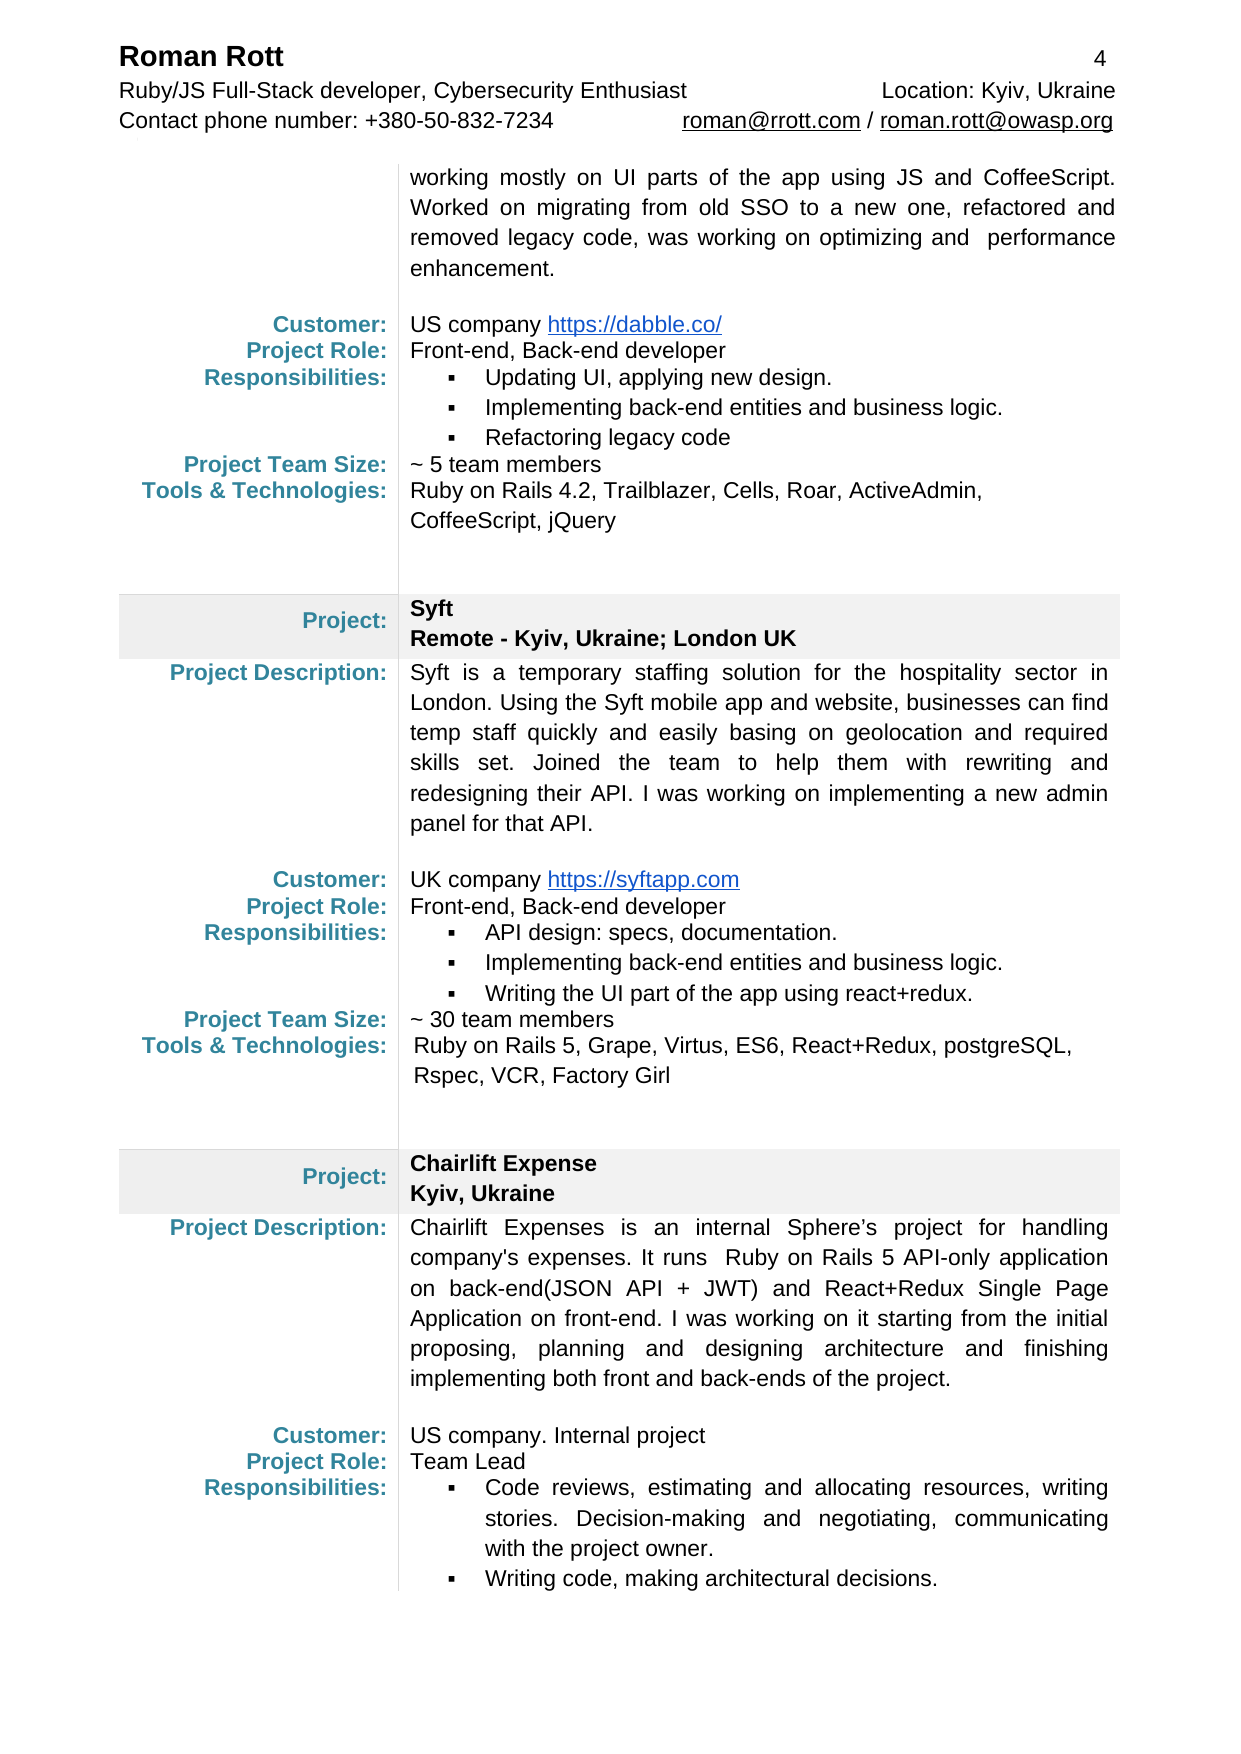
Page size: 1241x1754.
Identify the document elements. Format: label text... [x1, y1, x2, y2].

table_cell Chairlift Expense Kyiv, Ukraine [399, 1149, 1120, 1214]
table_cell Front-end, Back-end developer [399, 893, 1120, 919]
table_cell Project: [119, 595, 398, 659]
table_cell US company. Internal project [399, 1422, 1120, 1448]
table_cell Customer: [119, 1422, 398, 1448]
table_cell Team Lead [399, 1448, 1120, 1474]
table_cell Ruby on Rails 5, Grape, Virtus, ES6, React+Redux, postgreSQL, Rspec, VCR, Factory Girl [399, 1032, 1120, 1149]
table_cell ~ 5 team members [399, 451, 1120, 477]
table_cell Customer: [119, 866, 398, 893]
table_cell Project Team Size: [119, 451, 398, 477]
table_cell Project Role: [119, 893, 398, 919]
table_cell Code reviews, estimating and allocating resources, writing stories. Decision-making and negotiating, communicating with the project owner. Writing code, making architectural decisions. [399, 1474, 1120, 1591]
table_cell Front-end, Back-end developer [399, 338, 1120, 364]
table_cell Project Role: [119, 1448, 398, 1474]
table_cell Responsibilities: [119, 919, 398, 1006]
table_cell Syft is a temporary staffing solution for the hospitality sector in London. Using the Syft mobile app and website, businesses can find temp staff quickly and easily basing on geolocation and required skills set. Joined the team to help them with rewriting and redesigning their API. I was working on implementing a new admin panel for that API. [399, 659, 1120, 866]
table_cell working mostly on UI parts of the app using JS and CoffeeScript. Worked on migrating from old SSO to a new one, refactored and removed legacy code, was working on optimizing and performance enhancement. [399, 164, 1120, 311]
table_cell Customer: [119, 311, 398, 337]
table_cell Responsibilities: [119, 1474, 398, 1591]
table_cell ~ 30 team members [399, 1006, 1120, 1032]
table_cell Updating UI, applying new design. Implementing back-end entities and business logic. Refactoring legacy code [399, 364, 1120, 451]
table_cell API design: specs, documentation. Implementing back-end entities and business logic. Writing the UI part of the app using react+redux. [399, 919, 1120, 1006]
table_cell UK company https://syftapp.com [399, 866, 1120, 893]
table_cell Project Description: [119, 1214, 398, 1422]
table_cell Chairlift Expenses is an internal Sphere’s project for handling company's expenses. It runs Ruby on Rails 5 API-only application on back-end(JSON API + JWT) and React+Redux Single Page Application on front-end. I was working on it starting from the initial proposing, planning and designing architecture and finishing implementing both front and back-ends of the project. [399, 1214, 1120, 1422]
table_cell Ruby on Rails 4.2, Trailblazer, Cells, Roar, ActiveAdmin, CoffeeScript, jQuery [399, 477, 1120, 594]
table_cell Tools & Technologies: [119, 477, 398, 594]
table_cell Syft Remote - Kyiv, Ukraine; London UK [399, 594, 1120, 659]
table_cell US company https://dabble.co/ [399, 311, 1120, 337]
table_cell Project: [119, 1150, 398, 1214]
table_cell Project Role: [119, 338, 398, 364]
table_cell Responsibilities: [119, 364, 398, 451]
table_cell Project Description: [119, 659, 398, 866]
table_cell Project Team Size: [119, 1006, 398, 1032]
table_cell Tools & Technologies: [119, 1032, 398, 1149]
table_cell [119, 164, 398, 311]
